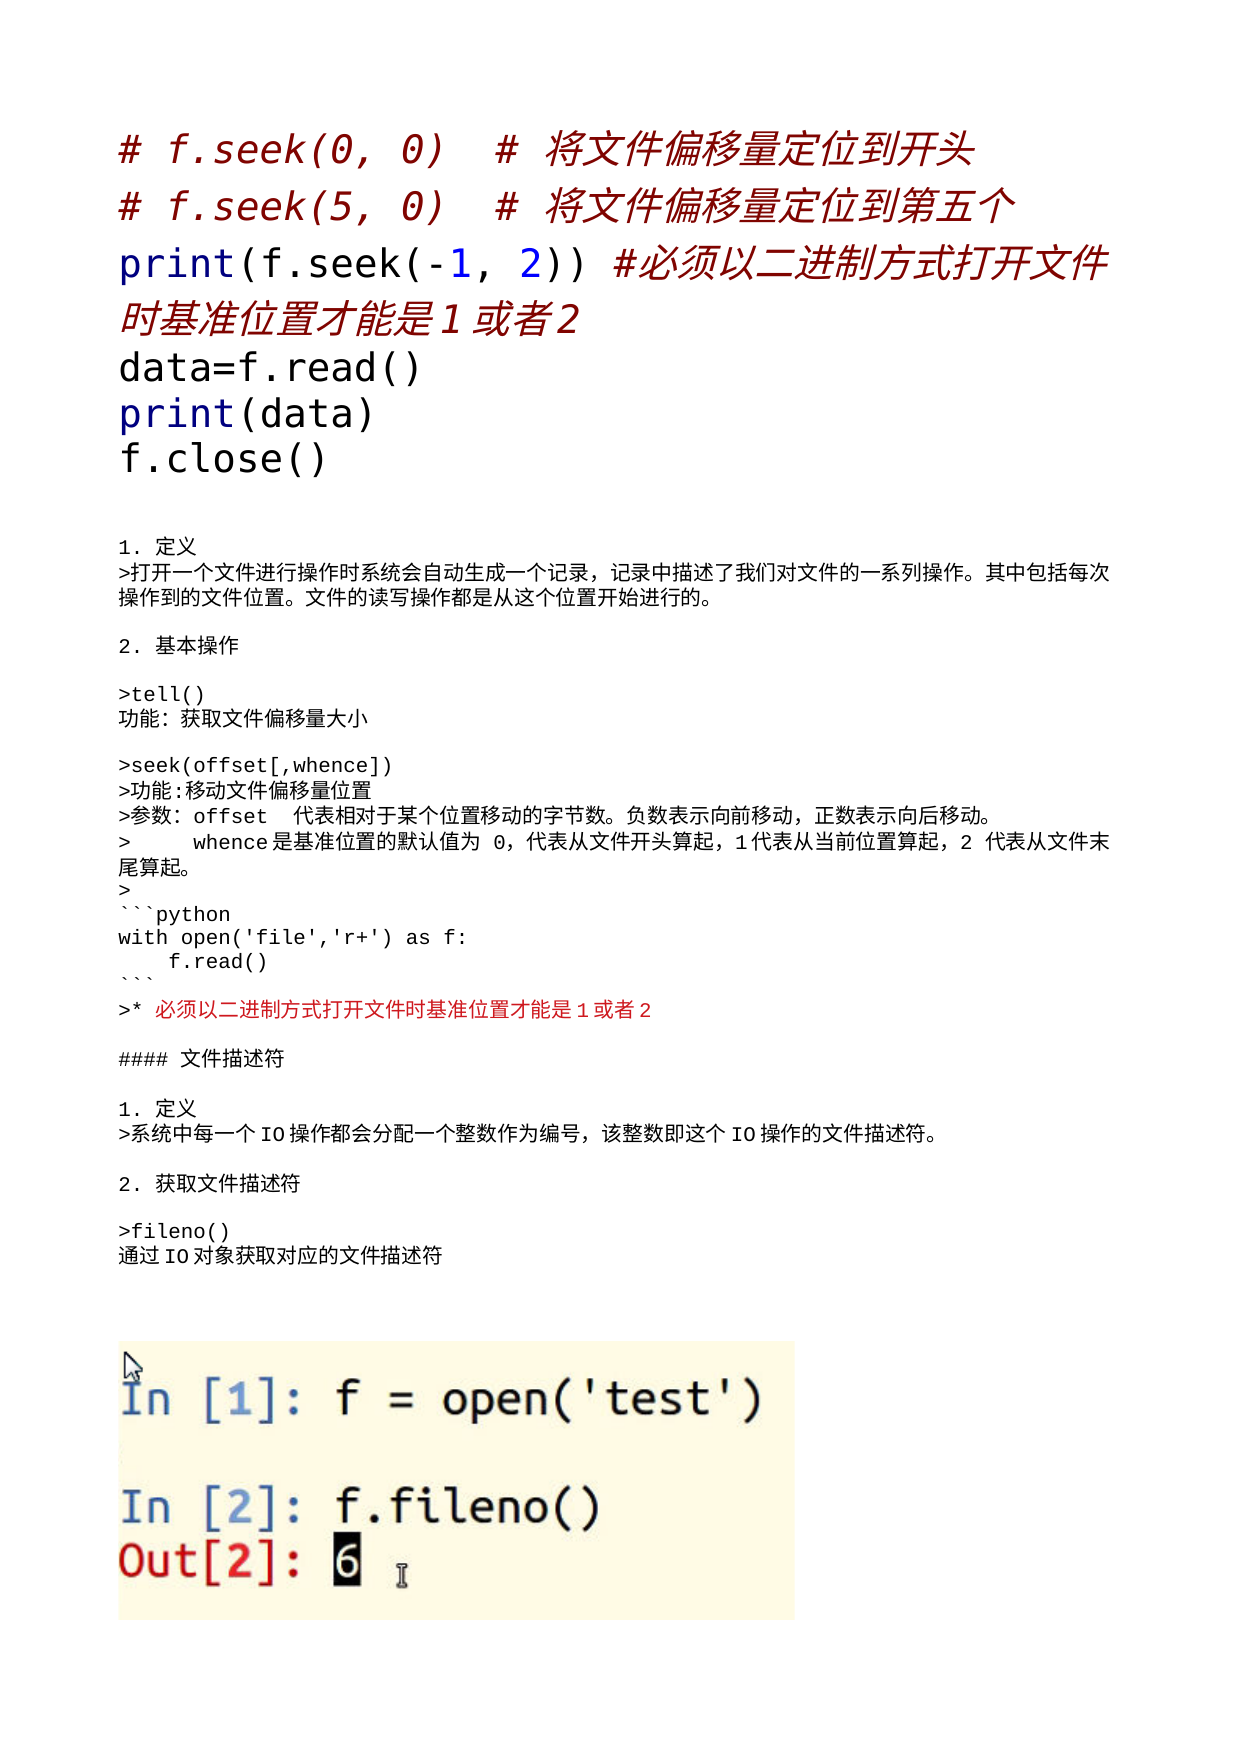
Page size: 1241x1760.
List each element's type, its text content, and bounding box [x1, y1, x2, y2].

text 通过IO对象获取对应的文件描述符 [118, 1244, 1122, 1270]
text 2. 基本操作 [118, 634, 1122, 660]
text ``` [118, 974, 1122, 998]
text > [118, 880, 1122, 904]
text # f.seek(0, 0) # 将文件偏移量定位到开头 [118, 118, 1122, 175]
text data=f.read() [118, 345, 1122, 391]
text 2. 获取文件描述符 [118, 1172, 1122, 1197]
text >fileno() [118, 1221, 1122, 1244]
text f.read() [118, 951, 1122, 974]
text print(data) [118, 391, 1122, 436]
text ```python [118, 904, 1122, 927]
text # f.seek(5, 0) # 将文件偏移量定位到第五个 [118, 175, 1122, 232]
text print(f.seek(-1, 2)) #必须以二进制方式打开文件时基准位置才能是1或者2 [118, 232, 1122, 345]
text #### 文件描述符 [118, 1047, 1122, 1073]
text >系统中每一个IO操作都会分配一个整数作为编号，该整数即这个IO操作的文件描述符。 [118, 1122, 1122, 1148]
text >* 必须以二进制方式打开文件时基准位置才能是1或者2 [118, 998, 1122, 1024]
text > whence是基准位置的默认值为 0，代表从文件开头算起，1代表从当前位置算起，2 代表从文件末尾算起。 [118, 830, 1122, 880]
text >打开一个文件进行操作时系统会自动生成一个记录，记录中描述了我们对文件的一系列操作。其中包括每次操作到的文件位置。文件的读写操作都是从这个位置开始进行的。 [118, 561, 1122, 611]
picture [118, 1341, 795, 1620]
text 功能：获取文件偏移量大小 [118, 707, 1122, 732]
text with open('file','r+') as f: [118, 927, 1122, 951]
text 1. 定义 [118, 535, 1122, 561]
text >功能:移动文件偏移量位置 [118, 779, 1122, 804]
text 1. 定义 [118, 1097, 1122, 1122]
text f.close() [118, 436, 1122, 482]
text >tell() [118, 684, 1122, 707]
text >参数：offset 代表相对于某个位置移动的字节数。负数表示向前移动，正数表示向后移动。 [118, 804, 1122, 830]
text >seek(offset[,whence]) [118, 755, 1122, 779]
